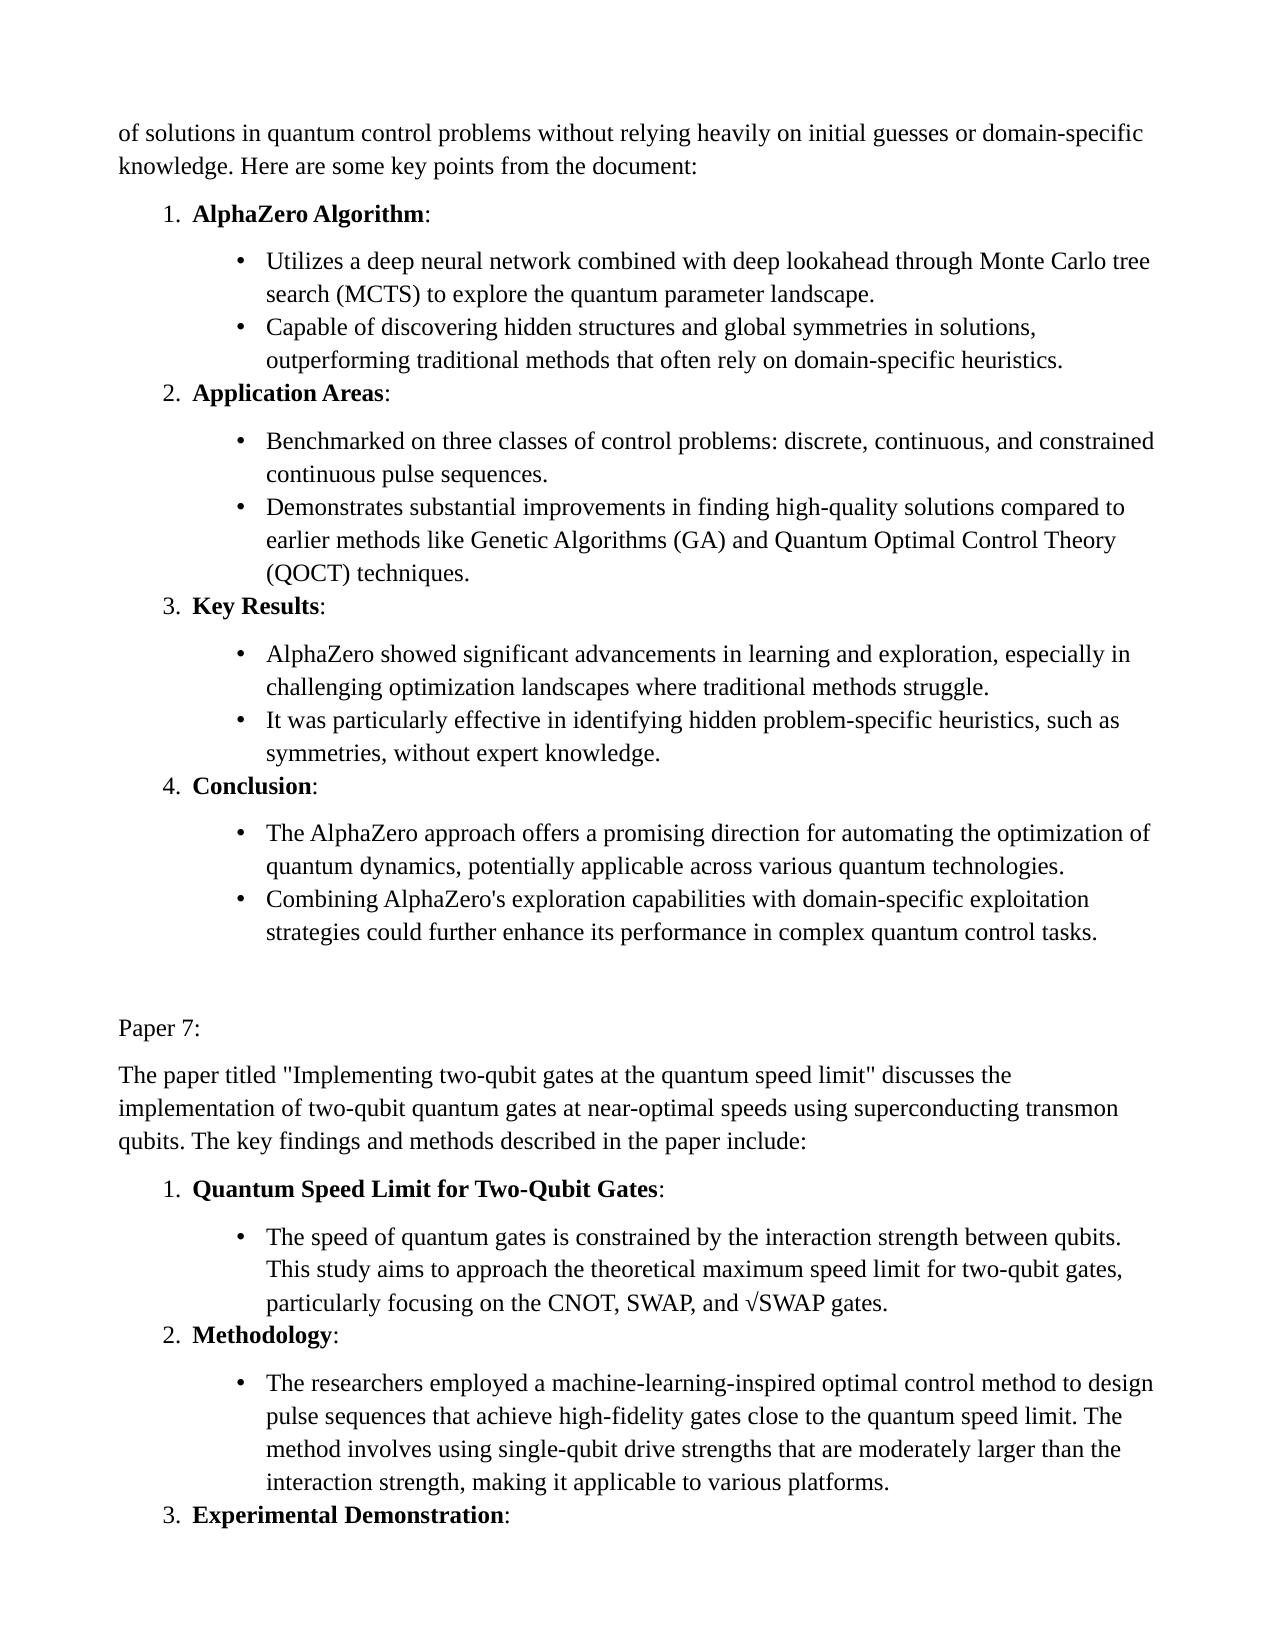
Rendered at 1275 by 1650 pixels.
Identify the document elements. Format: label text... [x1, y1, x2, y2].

list Utilizes a deep neural network combined with deep lookahead through Monte Carlo tree search (MCTS) to explore the quantum parameter landscape. [236, 246, 1157, 308]
list Capable of discovering hidden structures and global symmetries in solutions, outperforming traditional methods that often rely on domain-specific heuristics. [236, 312, 1157, 374]
list Demonstrates substantial improvements in finding high-quality solutions compared to earlier methods like Genetic Algorithms (GA) and Quantum Optimal Control Theory (QOCT) techniques. [236, 492, 1157, 587]
list Conclusion: [162, 771, 1157, 799]
list The speed of quantum gates is constrained by the interaction strength between qubits. This study aims to approach the theoretical maximum speed limit for two-qubit gates, particularly focusing on the CNOT, SWAP, and √SWAP gates. [236, 1222, 1157, 1316]
list Experimental Demonstration: [162, 1500, 1157, 1529]
list AlphaZero showed significant advancements in learning and exploration, especially in challenging optimization landscapes where traditional methods struggle. [236, 639, 1157, 701]
list Combining AlphaZero's exploration capabilities with domain-specific exploitation strategies could further enhance its performance in complex quantum control tasks. [236, 884, 1157, 946]
list Methodology: [162, 1321, 1157, 1349]
list Benchmarked on three classes of control problems: discrete, continuous, and constrained continuous pulse sequences. [236, 426, 1157, 488]
text The paper titled "Implementing two-qubit gates at the quantum speed limit" discusses the implementation of two-qubit quantum gates at near-optimal speeds using superconducting transmon qubits. The key findings and methods described in the paper include: [118, 1060, 1157, 1155]
text of solutions in quantum control problems without relying heavily on initial guesses or domain-specific knowledge. Here are some key points from the document: [118, 118, 1157, 180]
list Application Areas: [162, 378, 1157, 407]
list The researchers employed a machine-learning-inspired optimal control method to design pulse sequences that achieve high-fidelity gates close to the quantum speed limit. The method involves using single-qubit drive strengths that are moderately larger than the interaction strength, making it applicable to various platforms. [236, 1368, 1157, 1496]
list AlphaZero Algorithm: [162, 199, 1157, 227]
list Key Results: [162, 591, 1157, 620]
text Paper 7: [118, 1013, 1157, 1041]
list The AlphaZero approach offers a promising direction for automating the optimization of quantum dynamics, potentially applicable across various quantum technologies. [236, 818, 1157, 880]
list Quantum Speed Limit for Two-Qubit Gates: [162, 1174, 1157, 1203]
list It was particularly effective in identifying hidden problem-specific heuristics, such as symmetries, without expert knowledge. [236, 705, 1157, 767]
